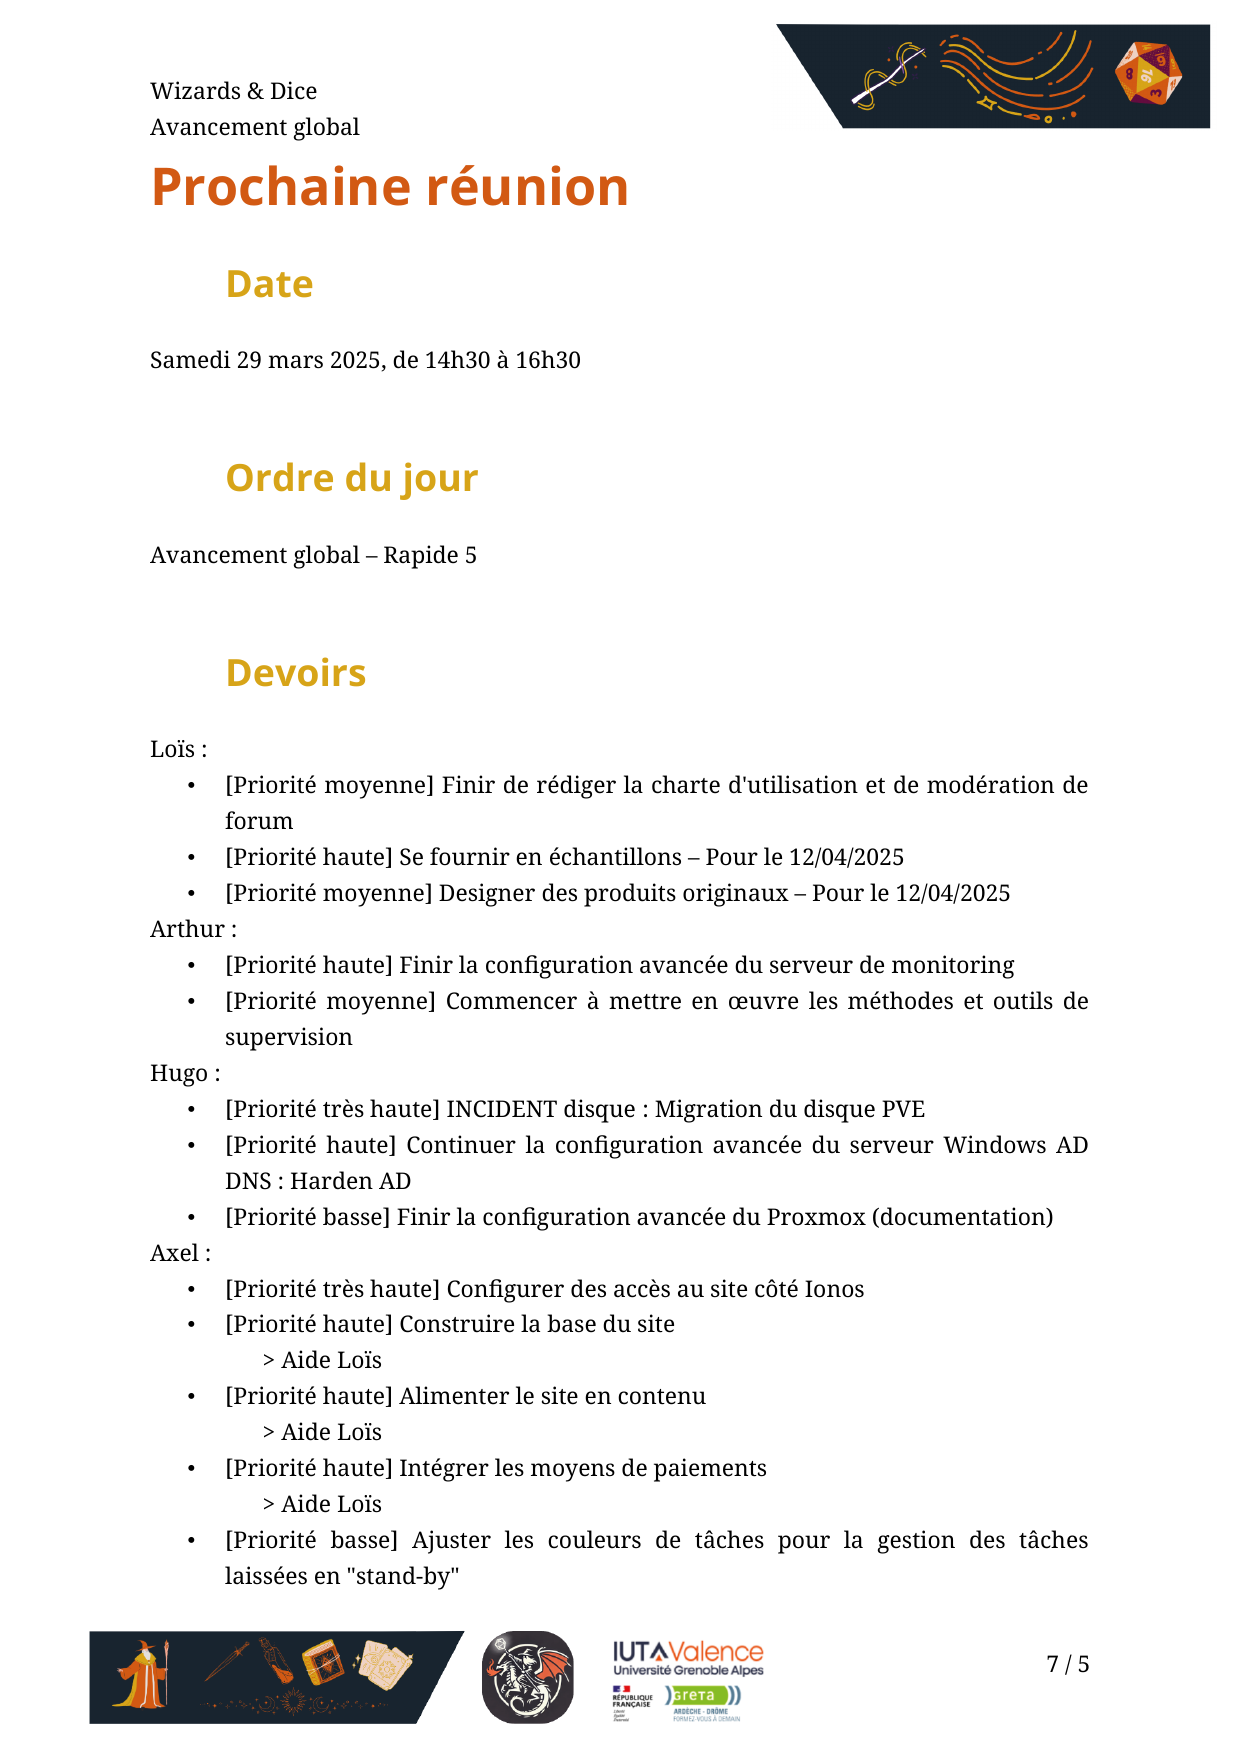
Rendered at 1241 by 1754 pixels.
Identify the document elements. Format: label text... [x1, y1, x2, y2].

text Loïs : [150, 733, 1090, 765]
subtitle Date [225, 257, 1090, 308]
list [Priorité haute] Se fournir en échantillons – Pour le 12/04/2025 [187, 841, 1090, 872]
list [Priorité haute] Alimenter le site en contenu [187, 1380, 1090, 1412]
picture [771, 21, 1218, 131]
text Arthur : [150, 913, 1090, 944]
list [Priorité très haute] INCIDENT disque : Migration du disque PVE [187, 1093, 1090, 1124]
list [Priorité haute] Continuer la configuration avancée du serveur Windows AD DNS : Harden AD [187, 1129, 1090, 1196]
list [Priorité haute] Construire la base du site [187, 1308, 1090, 1340]
subtitle Ordre du jour [225, 452, 1090, 503]
list [Priorité moyenne] Designer des produits originaux – Pour le 12/04/2025 [187, 877, 1090, 908]
text Samedi 29 mars 2025, de 14h30 à 16h30 [150, 344, 1090, 375]
list [Priorité moyenne] Finir de rédiger la charte d'utilisation et de modération de forum [187, 769, 1090, 837]
list > Aide Loïs [225, 1416, 1090, 1447]
list > Aide Loïs [225, 1488, 1090, 1519]
list [Priorité basse] Finir la configuration avancée du Proxmox (documentation) [187, 1201, 1090, 1232]
list [Priorité moyenne] Commencer à mettre en œuvre les méthodes et outils de supervision [187, 985, 1090, 1052]
text Hugo : [150, 1057, 1090, 1088]
subtitle Devoirs [225, 646, 1090, 697]
list [Priorité haute] Finir la configuration avancée du serveur de monitoring [187, 949, 1090, 980]
text Avancement global – Rapide 5 [150, 539, 1090, 570]
list [Priorité très haute] Configurer des accès au site côté Ionos [187, 1272, 1090, 1304]
subtitle Prochaine réunion [150, 150, 1090, 221]
list [Priorité haute] Intégrer les moyens de paiements [187, 1452, 1090, 1483]
picture [81, 1620, 788, 1733]
list [Priorité basse] Ajuster les couleurs de tâches pour la gestion des tâches laissées en "stand-by" [187, 1524, 1090, 1591]
text Axel : [150, 1237, 1090, 1268]
list > Aide Loïs [225, 1344, 1090, 1376]
